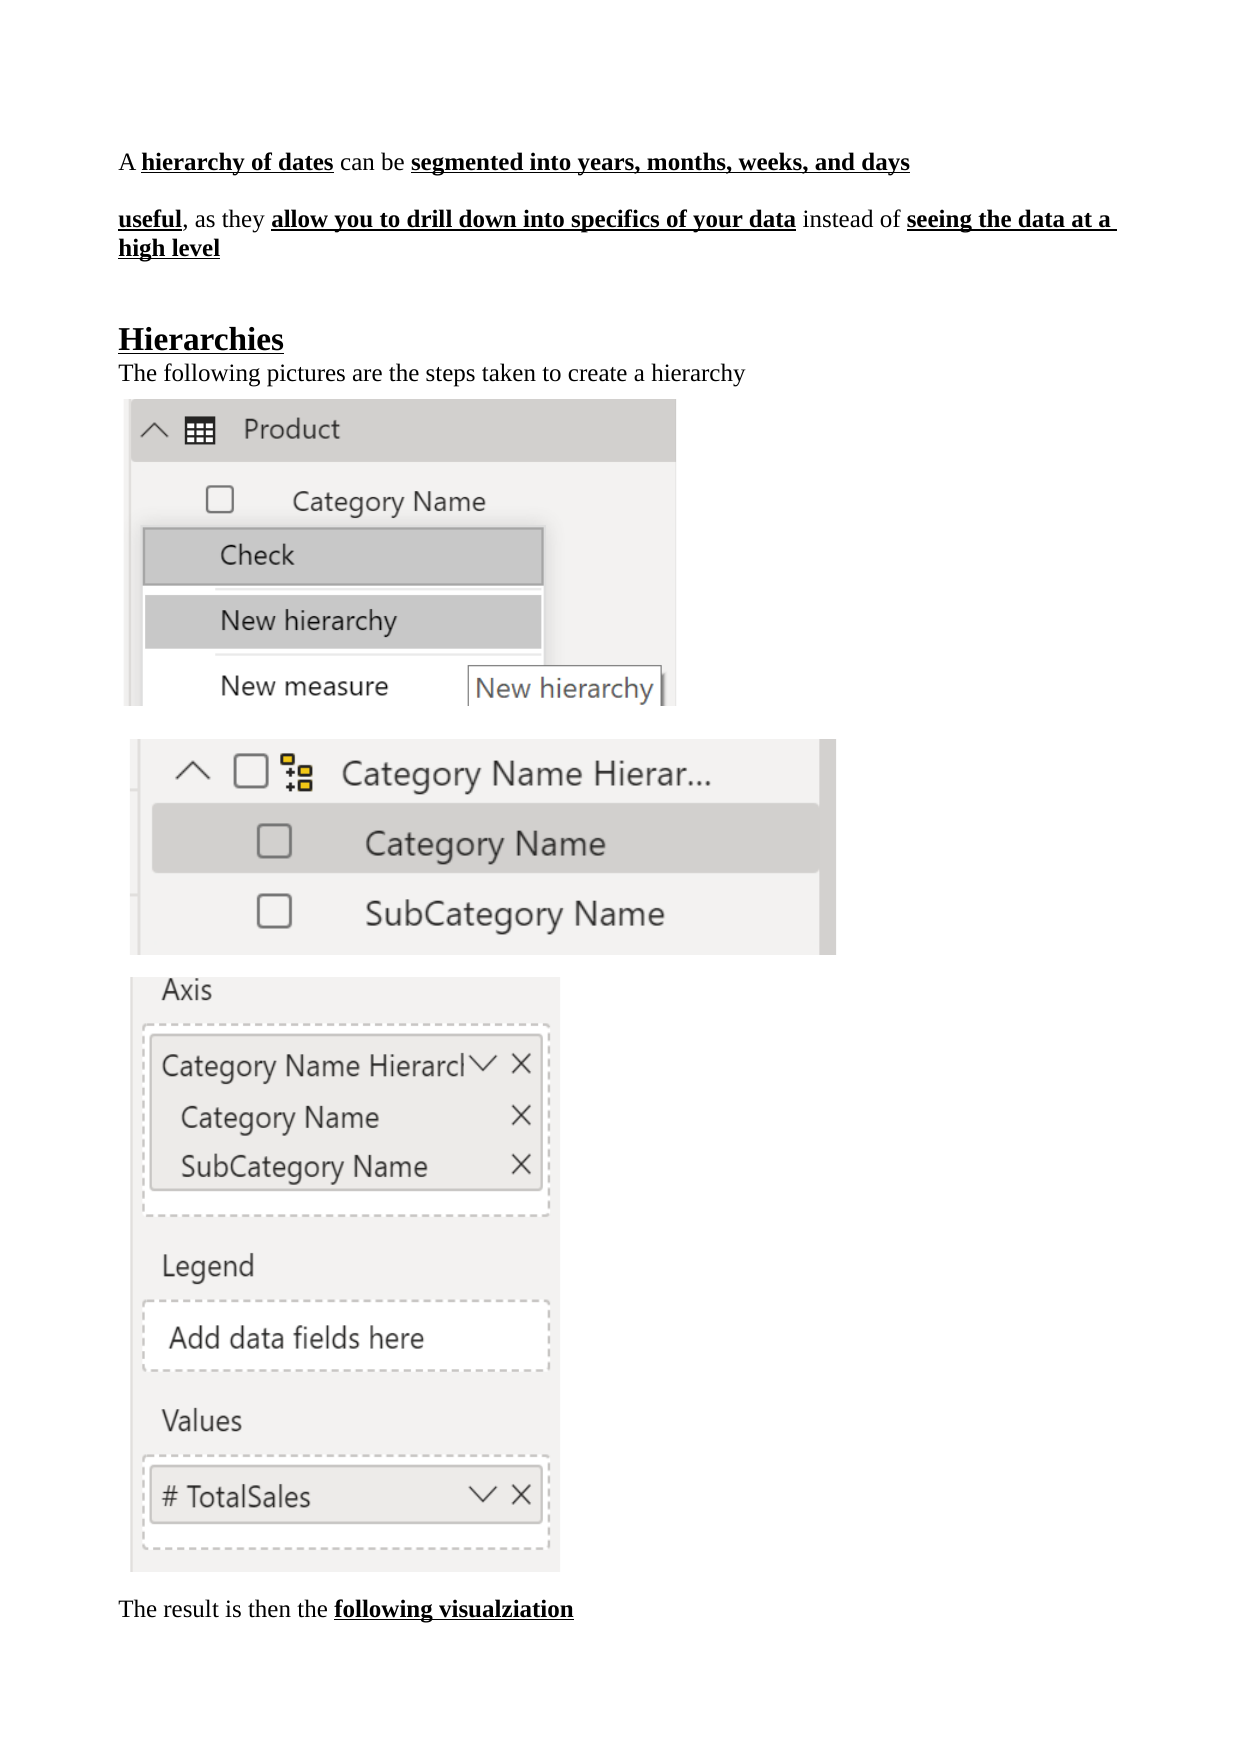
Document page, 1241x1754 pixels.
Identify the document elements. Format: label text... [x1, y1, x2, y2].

text useful, as they allow you to drill down into specifics of your data instead of seeing the data at a high level [118, 204, 1122, 262]
text The following pictures are the steps taken to create a hierarchy [118, 358, 1122, 386]
picture [128, 977, 561, 1572]
text The result is then the following visualziation [118, 1594, 1122, 1623]
picture [123, 399, 677, 706]
text A hierarchy of dates can be segmented into years, months, weeks, and days [118, 147, 1122, 176]
text Hierarchies [118, 319, 1122, 358]
picture [129, 739, 837, 955]
